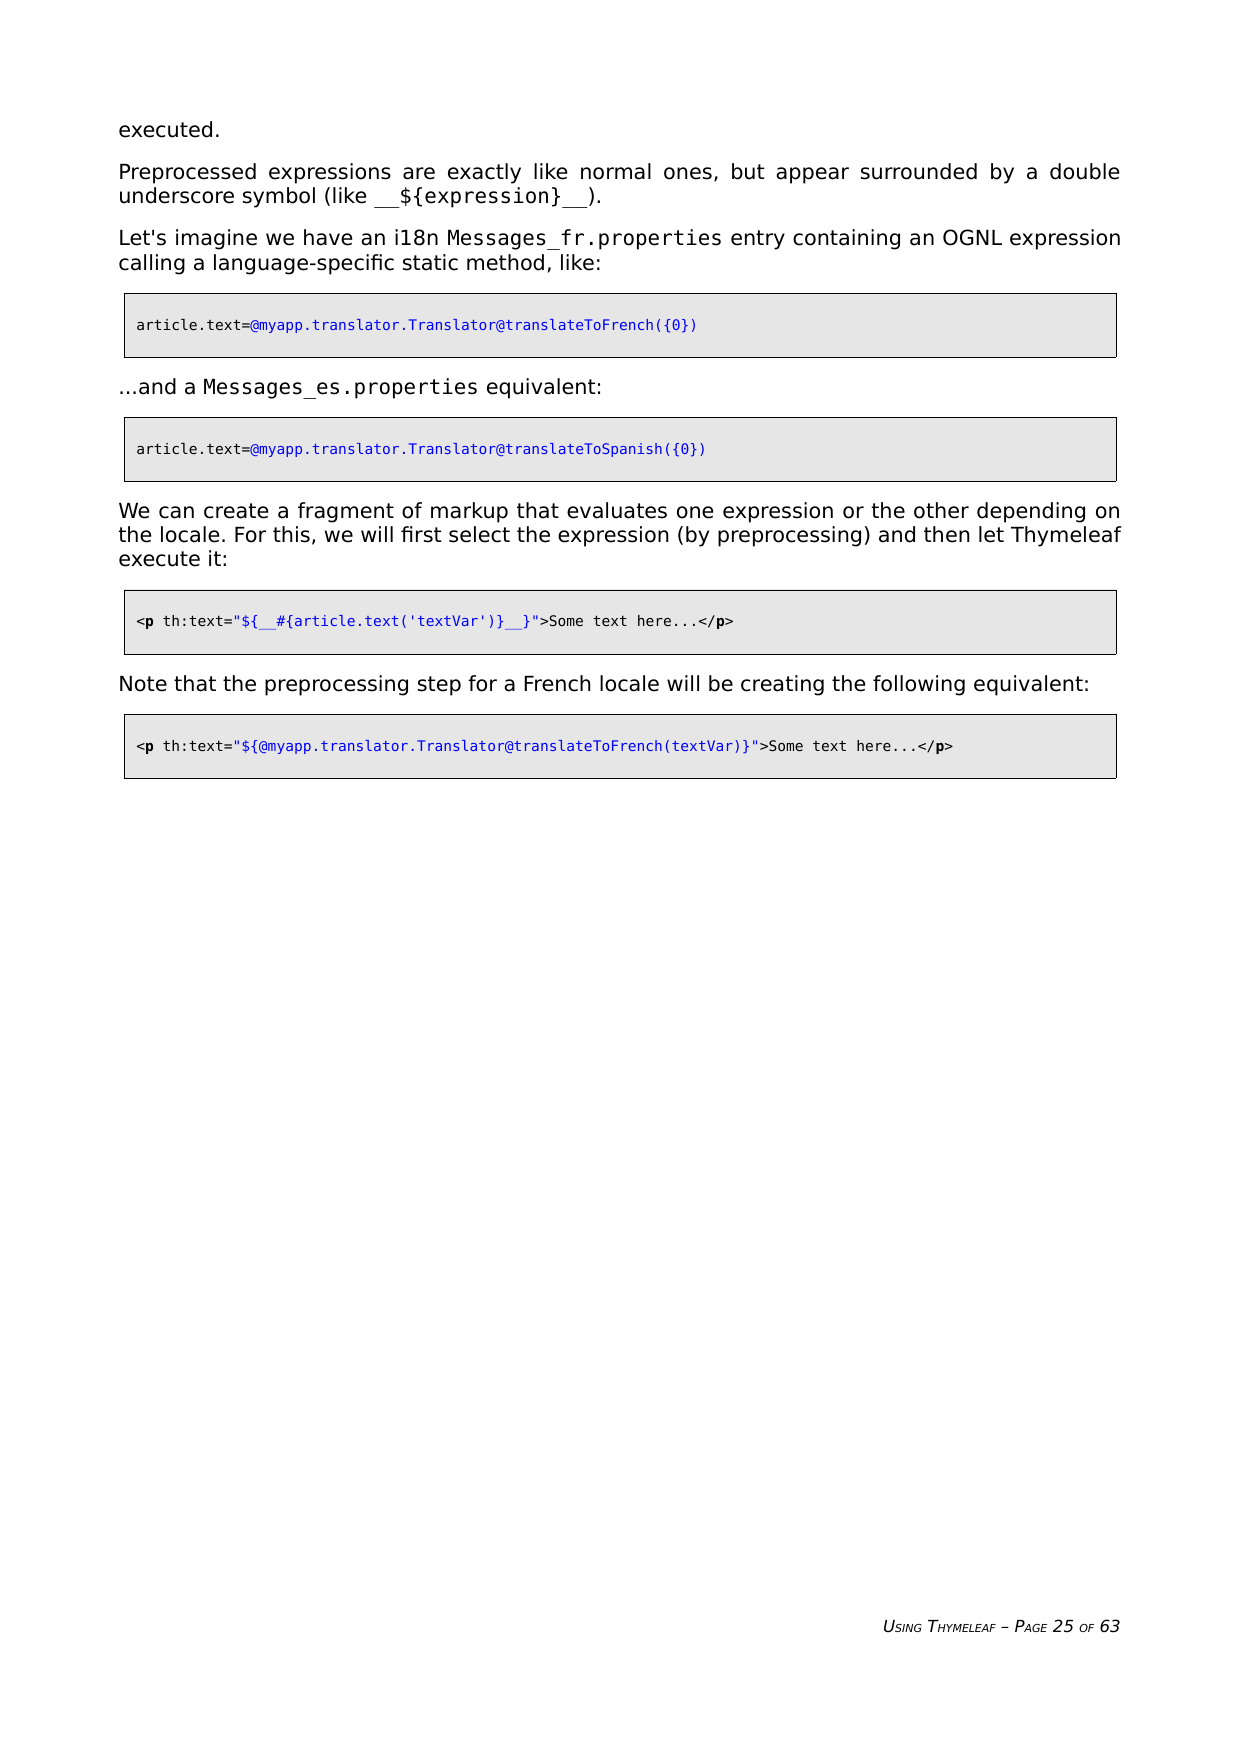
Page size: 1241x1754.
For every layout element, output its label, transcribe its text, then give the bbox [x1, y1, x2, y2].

text Preprocessed expressions are exactly like normal ones, but appear surrounded by a double underscore symbol (like __${expression}__). [118, 160, 1122, 209]
text <p th:text="${@myapp.translator.Translator@translateToFrench(textVar)}">Some text here...</p> [125, 715, 1116, 778]
text article.text=@myapp.translator.Translator@translateToSpanish({0}) [125, 418, 1116, 481]
text <p th:text="${__#{article.text('textVar')}__}">Some text here...</p> [125, 591, 1116, 654]
text ...and a Messages_es.properties equivalent: [118, 375, 1122, 399]
text executed. [118, 118, 1122, 142]
text Let's imagine we have an i18n Messages_fr.properties entry containing an OGNL expression calling a language-specific static method, like: [118, 226, 1122, 275]
text We can create a fragment of markup that evaluates one expression or the other depending on the locale. For this, we will first select the expression (by preprocessing) and then let Thymeleaf execute it: [118, 499, 1122, 572]
text Note that the preprocessing step for a French locale will be creating the following equivalent: [118, 672, 1122, 696]
text article.text=@myapp.translator.Translator@translateToFrench({0}) [125, 294, 1116, 357]
